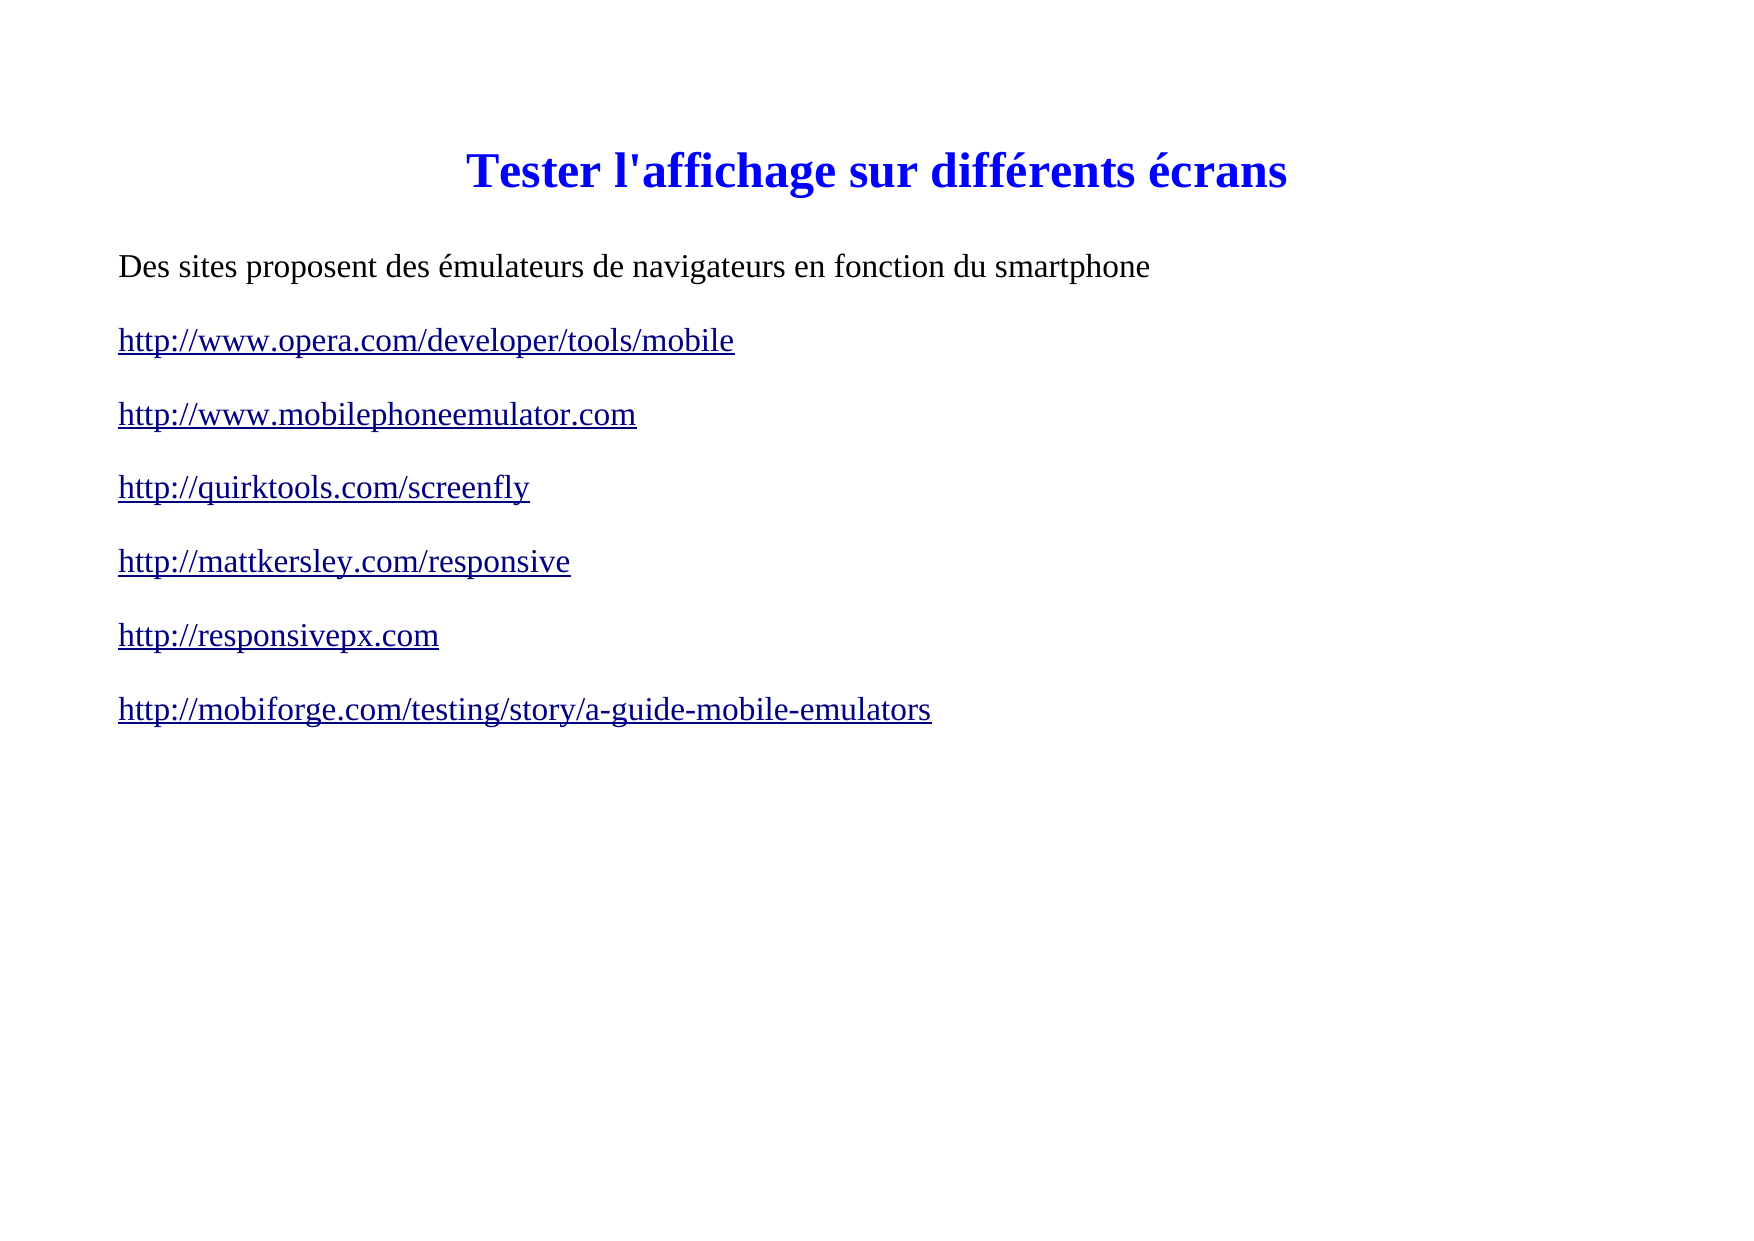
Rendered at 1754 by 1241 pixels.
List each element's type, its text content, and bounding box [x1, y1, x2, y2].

subtitle Tester l'affichage sur différents écrans [118, 143, 1636, 198]
text http://quirktools.com/screenfly [118, 469, 1636, 506]
text http://www.opera.com/developer/tools/mobile [118, 322, 1636, 358]
text http://mattkersley.com/responsive [118, 543, 1636, 580]
text http://mobiforge.com/testing/story/a-guide-mobile-emulators [118, 690, 1636, 727]
text http://www.mobilephoneemulator.com [118, 395, 1636, 432]
text http://responsivepx.com [118, 617, 1636, 653]
text Des sites proposent des émulateurs de navigateurs en fonction du smartphone [118, 248, 1636, 285]
